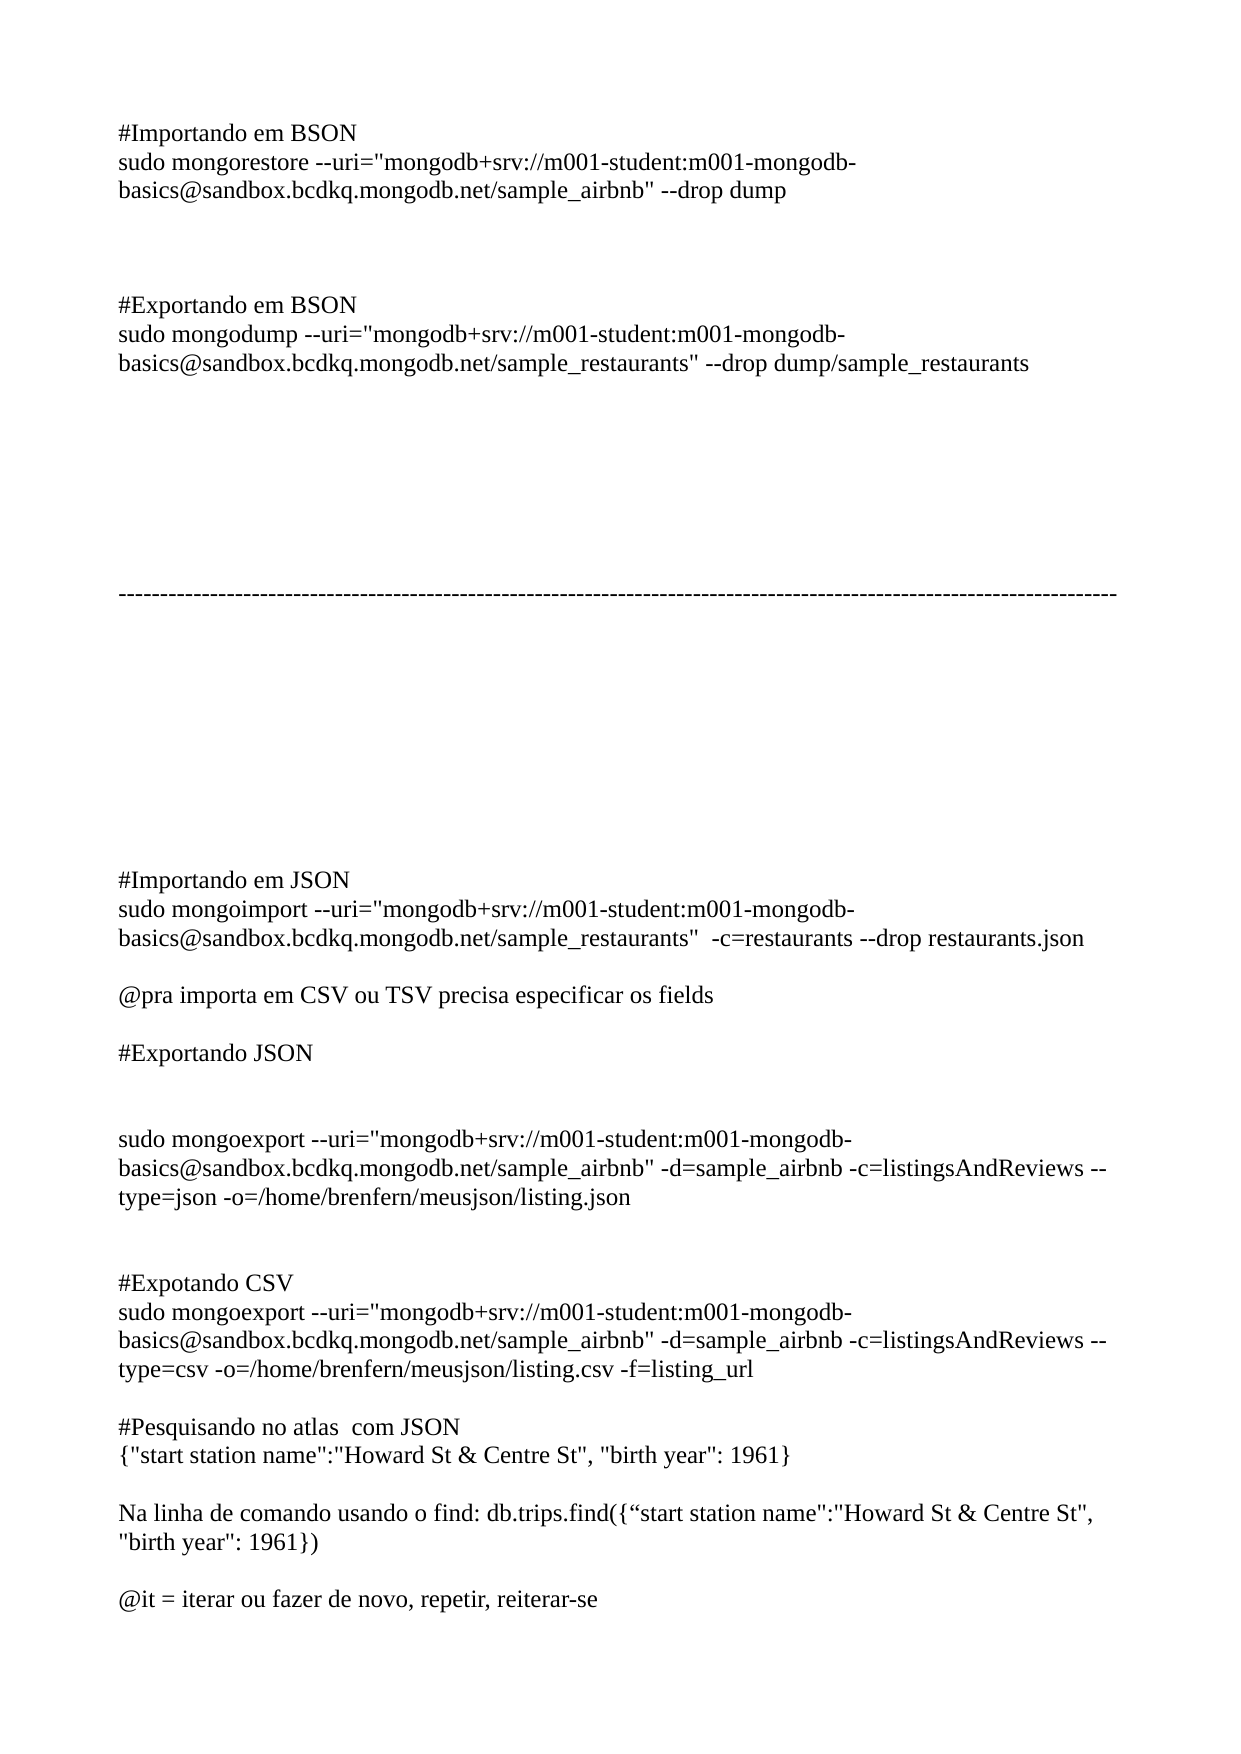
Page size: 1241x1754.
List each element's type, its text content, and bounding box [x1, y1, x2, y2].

text @pra importa em CSV ou TSV precisa especificar os fields [118, 981, 1122, 1009]
text sudo mongodump --uri="mongodb+srv://m001-student:m001-mongodb-basics@sandbox.bcdkq.mongodb.net/sample_restaurants" --drop dump/sample_restaurants [118, 319, 1122, 377]
text #Importando em JSON [118, 866, 1122, 894]
text #Expotando CSV [118, 1268, 1122, 1297]
text #Exportando em BSON [118, 291, 1122, 319]
text {"start station name":"Howard St & Centre St", "birth year": 1961} [118, 1441, 1122, 1469]
text Na linha de comando usando o find: db.trips.find({“start station name":"Howard St & Centre St", "birth year": 1961}) [118, 1498, 1122, 1556]
text #Exportando JSON [118, 1038, 1122, 1067]
text sudo mongoexport --uri="mongodb+srv://m001-student:m001-mongodb-basics@sandbox.bcdkq.mongodb.net/sample_airbnb" -d=sample_airbnb -c=listingsAndReviews --type=csv -o=/home/brenfern/meusjson/listing.csv -f=listing_url [118, 1297, 1122, 1383]
text #Pesquisando no atlas com JSON [118, 1412, 1122, 1441]
text sudo mongoexport --uri="mongodb+srv://m001-student:m001-mongodb-basics@sandbox.bcdkq.mongodb.net/sample_airbnb" -d=sample_airbnb -c=listingsAndReviews --type=json -o=/home/brenfern/meusjson/listing.json [118, 1124, 1122, 1211]
text #Importando em BSON [118, 118, 1122, 147]
text sudo mongorestore --uri="mongodb+srv://m001-student:m001-mongodb-basics@sandbox.bcdkq.mongodb.net/sample_airbnb" --drop dump [118, 147, 1122, 204]
text @it = iterar ou fazer de novo, repetir, reiterar-se [118, 1584, 1122, 1613]
text ------------------------------------------------------------------------------------------------------------------------ [118, 578, 1122, 607]
text sudo mongoimport --uri="mongodb+srv://m001-student:m001-mongodb-basics@sandbox.bcdkq.mongodb.net/sample_restaurants" -c=restaurants --drop restaurants.json [118, 894, 1122, 952]
